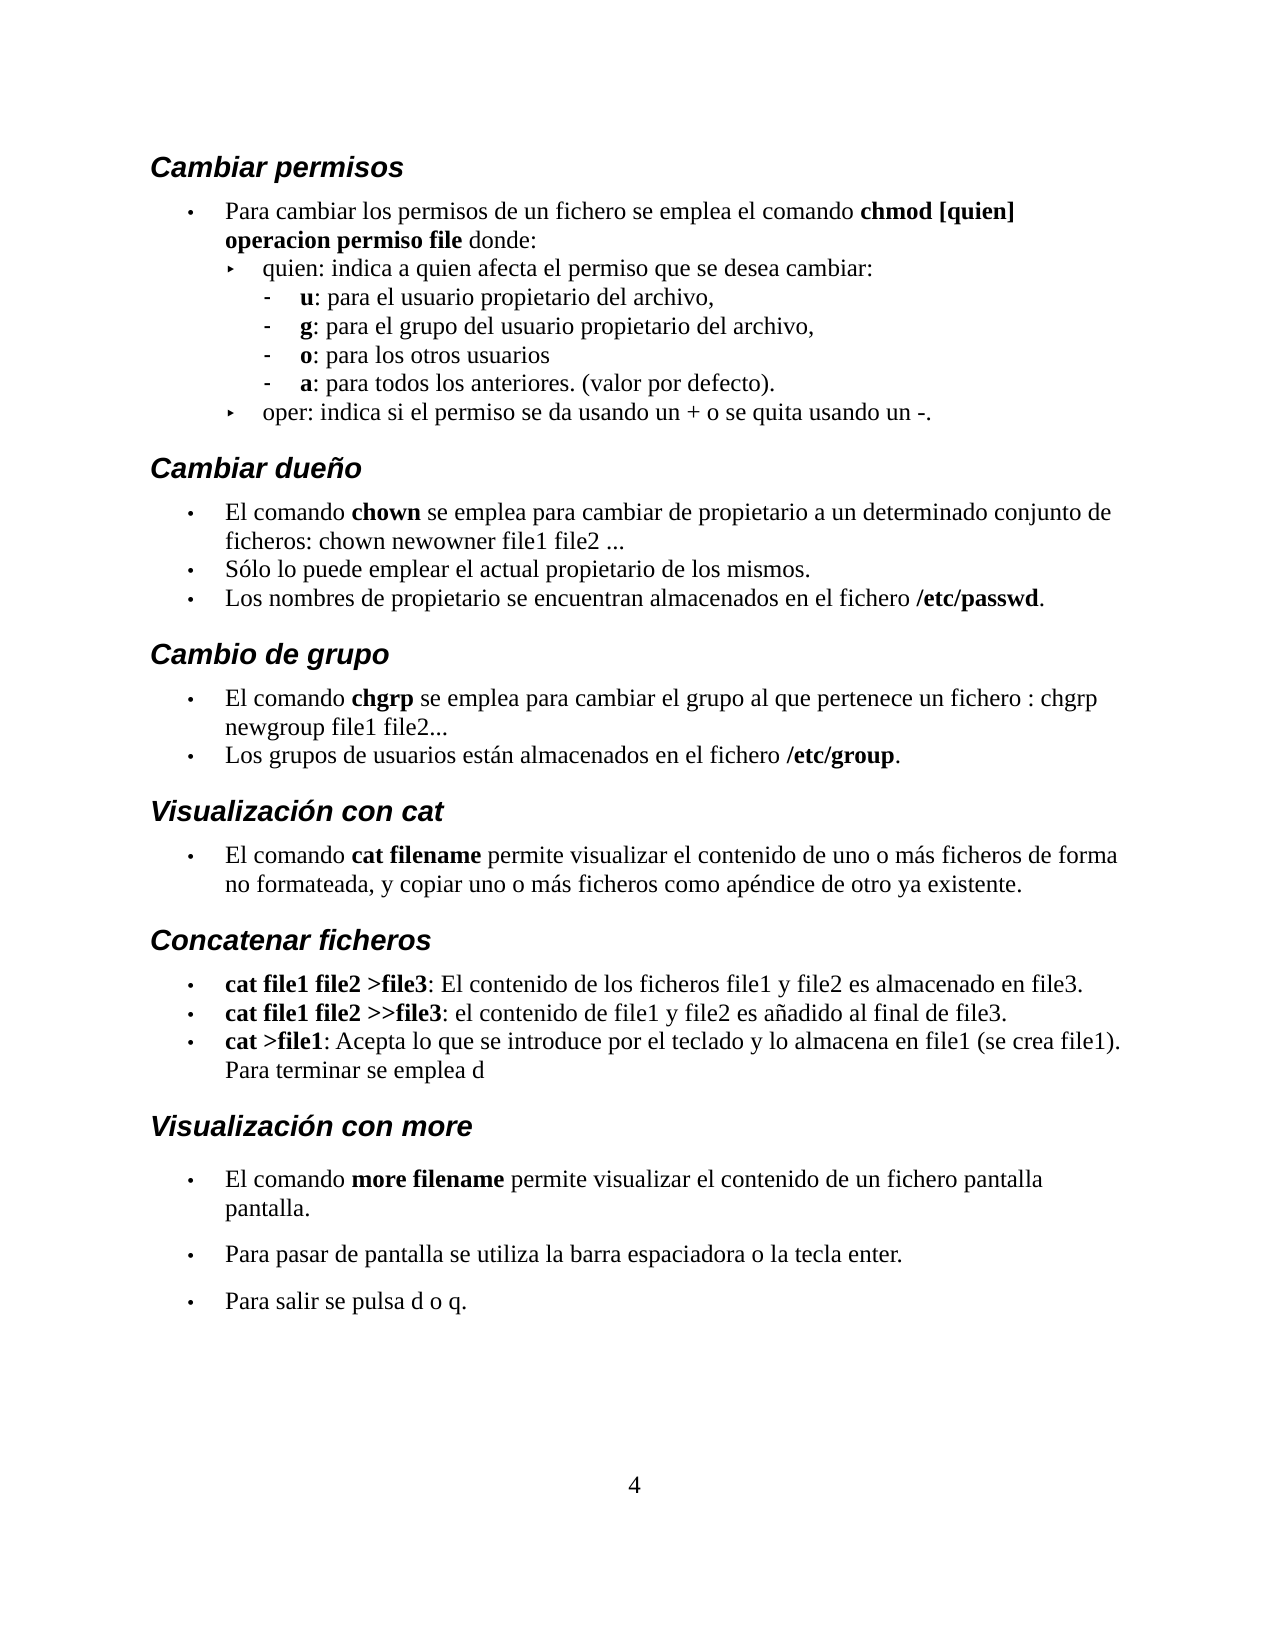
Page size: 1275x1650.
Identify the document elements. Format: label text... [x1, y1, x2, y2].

list Los grupos de usuarios están almacenados en el fichero /etc/group. [187, 741, 1125, 769]
list quien: indica a quien afecta el permiso que se desea cambiar: [225, 253, 1125, 282]
list oper: indica si el permiso se da usando un + o se quita usando un -. [225, 397, 1125, 426]
list cat >file1: Acepta lo que se introduce por el teclado y lo almacena en file1 (se crea file1). Para terminar se emplea d [187, 1026, 1125, 1084]
subtitle Cambiar dueño [150, 451, 1125, 484]
list El comando chown se emplea para cambiar de propietario a un determinado conjunto de ficheros: chown newowner file1 file2 ... [187, 497, 1125, 554]
list Para salir se pulsa d o q. [187, 1286, 1125, 1315]
subtitle Concatenar ficheros [150, 923, 1125, 956]
subtitle Visualización con more [150, 1109, 1125, 1142]
list o: para los otros usuarios [262, 340, 1125, 368]
list cat file1 file2 >file3: El contenido de los ficheros file1 y file2 es almacenado en file3. [187, 969, 1125, 998]
subtitle Visualización con cat [150, 794, 1125, 828]
list Para pasar de pantalla se utiliza la barra espaciadora o la tecla enter. [187, 1239, 1125, 1268]
subtitle Cambio de grupo [150, 637, 1125, 671]
list cat file1 file2 >>file3: el contenido de file1 y file2 es añadido al final de file3. [187, 998, 1125, 1026]
list El comando more filename permite visualizar el contenido de un fichero pantalla pantalla. [187, 1164, 1125, 1221]
list El comando chgrp se emplea para cambiar el grupo al que pertenece un fichero : chgrp newgroup file1 file2... [187, 683, 1125, 741]
list g: para el grupo del usuario propietario del archivo, [262, 311, 1125, 340]
list a: para todos los anteriores. (valor por defecto). [262, 368, 1125, 397]
list u: para el usuario propietario del archivo, [262, 282, 1125, 311]
list Para cambiar los permisos de un fichero se emplea el comando chmod [quien] operacion permiso file donde: [187, 196, 1125, 253]
list Sólo lo puede emplear el actual propietario de los mismos. [187, 554, 1125, 583]
list Los nombres de propietario se encuentran almacenados en el fichero /etc/passwd. [187, 583, 1125, 612]
subtitle Cambiar permisos [150, 150, 1125, 183]
list El comando cat filename permite visualizar el contenido de uno o más ficheros de forma no formateada, y copiar uno o más ficheros como apéndice de otro ya existente. [187, 840, 1125, 898]
